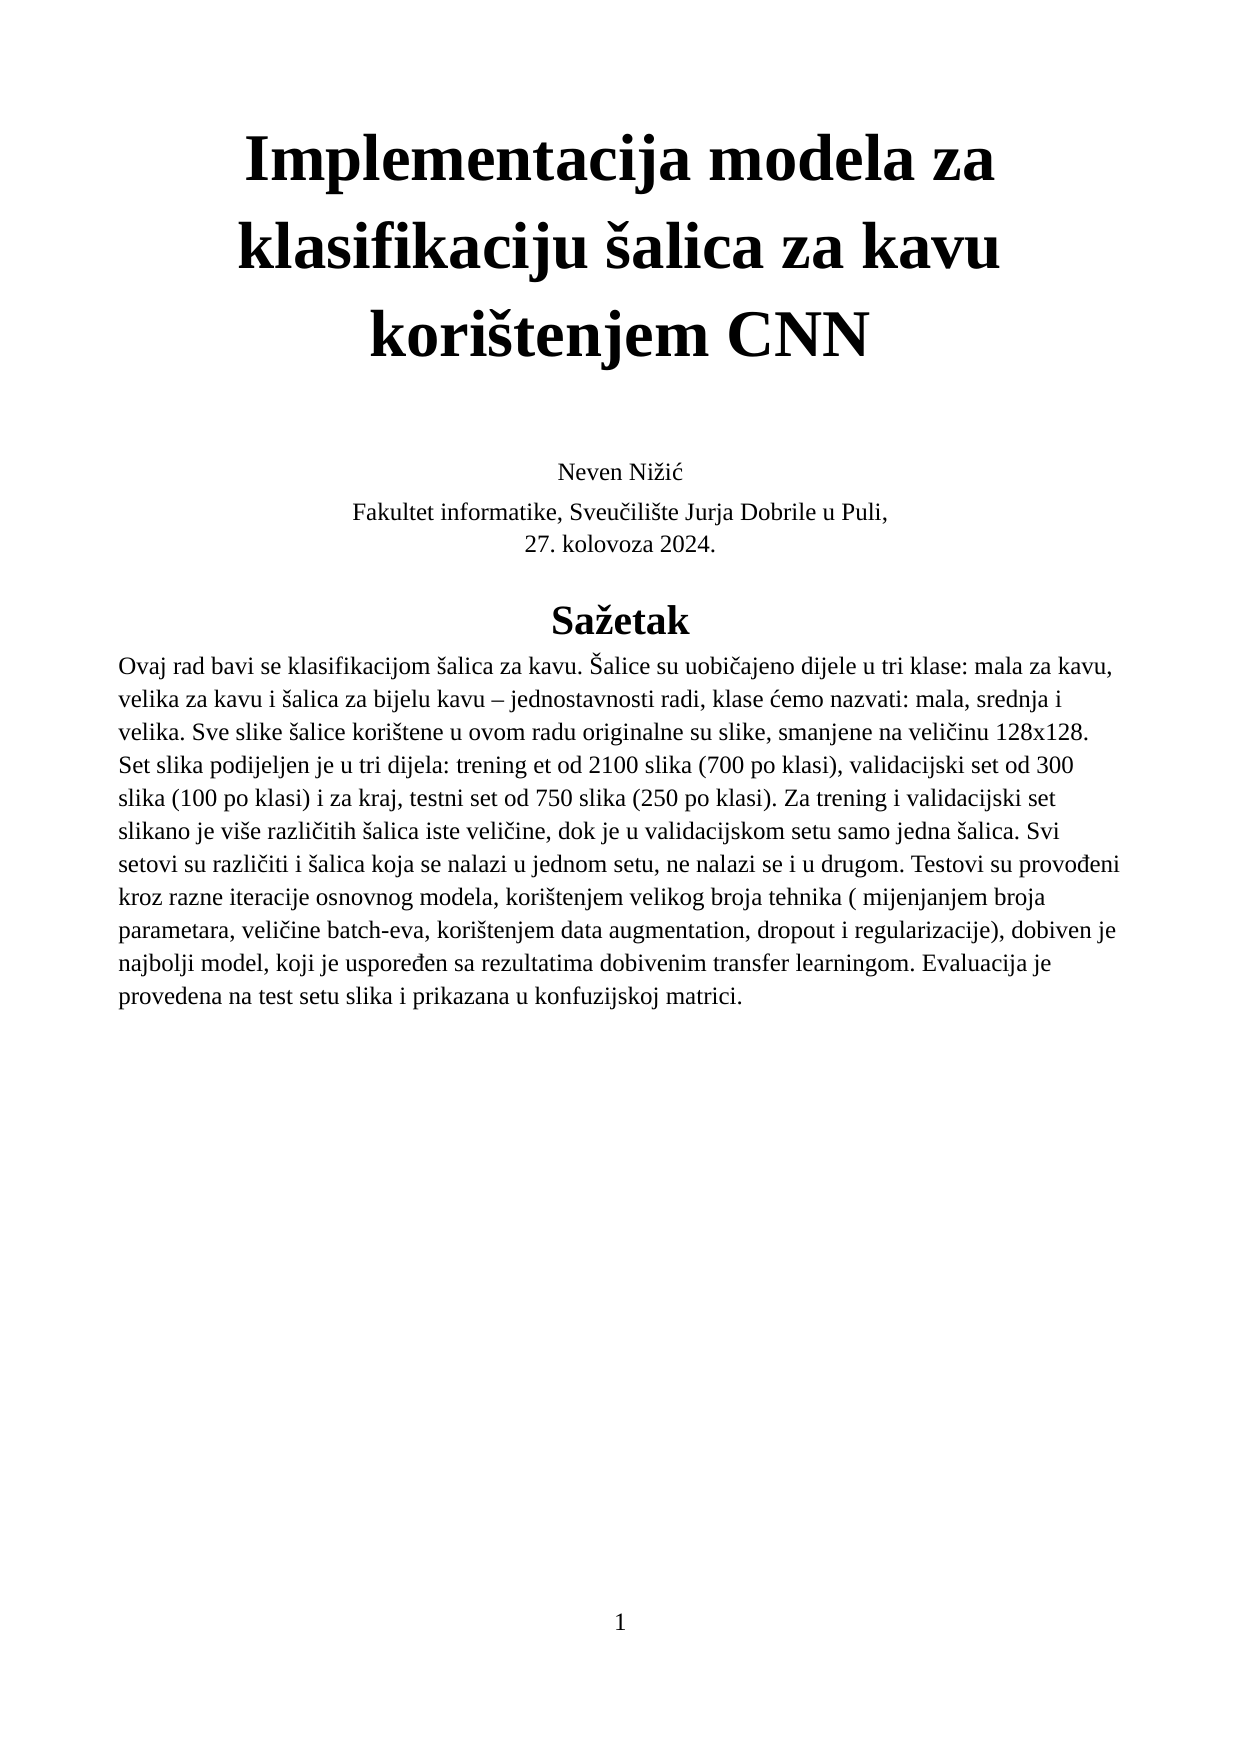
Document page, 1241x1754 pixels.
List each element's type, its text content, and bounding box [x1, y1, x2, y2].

text Ovaj rad bavi se klasifikacijom šalica za kavu. Šalice su uobičajeno dijele u tri klase: mala za kavu, velika za kavu i šalica za bijelu kavu – jednostavnosti radi, klase ćemo nazvati: mala, srednja i velika. Sve slike šalice korištene u ovom radu originalne su slike, smanjene na veličinu 128x128. Set slika podijeljen je u tri dijela: trening et od 2100 slika (700 po klasi), validacijski set od 300 slika (100 po klasi) i za kraj, testni set od 750 slika (250 po klasi). Za trening i validacijski set slikano je više različitih šalica iste veličine, dok je u validacijskom setu samo jedna šalica. Svi setovi su različiti i šalica koja se nalazi u jednom setu, ne nalazi se i u drugom. Testovi su provođeni kroz razne iteracije osnovnog modela, korištenjem velikog broja tehnika ( mijenjanjem broja parametara, veličine batch-eva, korištenjem data augmentation, dropout i regularizacije), dobiven je najbolji model, koji je uspoređen sa rezultatima dobivenim transfer learningom. Evaluacija je provedena na test setu slika i prikazana u konfuzijskoj matrici. [118, 651, 1122, 1010]
text Implementacija modela za klasifikaciju šalica za kavu korištenjem CNN [118, 118, 1122, 371]
text Fakultet informatike, Sveučilište Jurja Dobrile u Puli, [118, 497, 1122, 525]
text Neven Nižić [118, 457, 1122, 486]
text Sažetak [118, 596, 1122, 643]
text 27. kolovoza 2024. [118, 529, 1122, 558]
